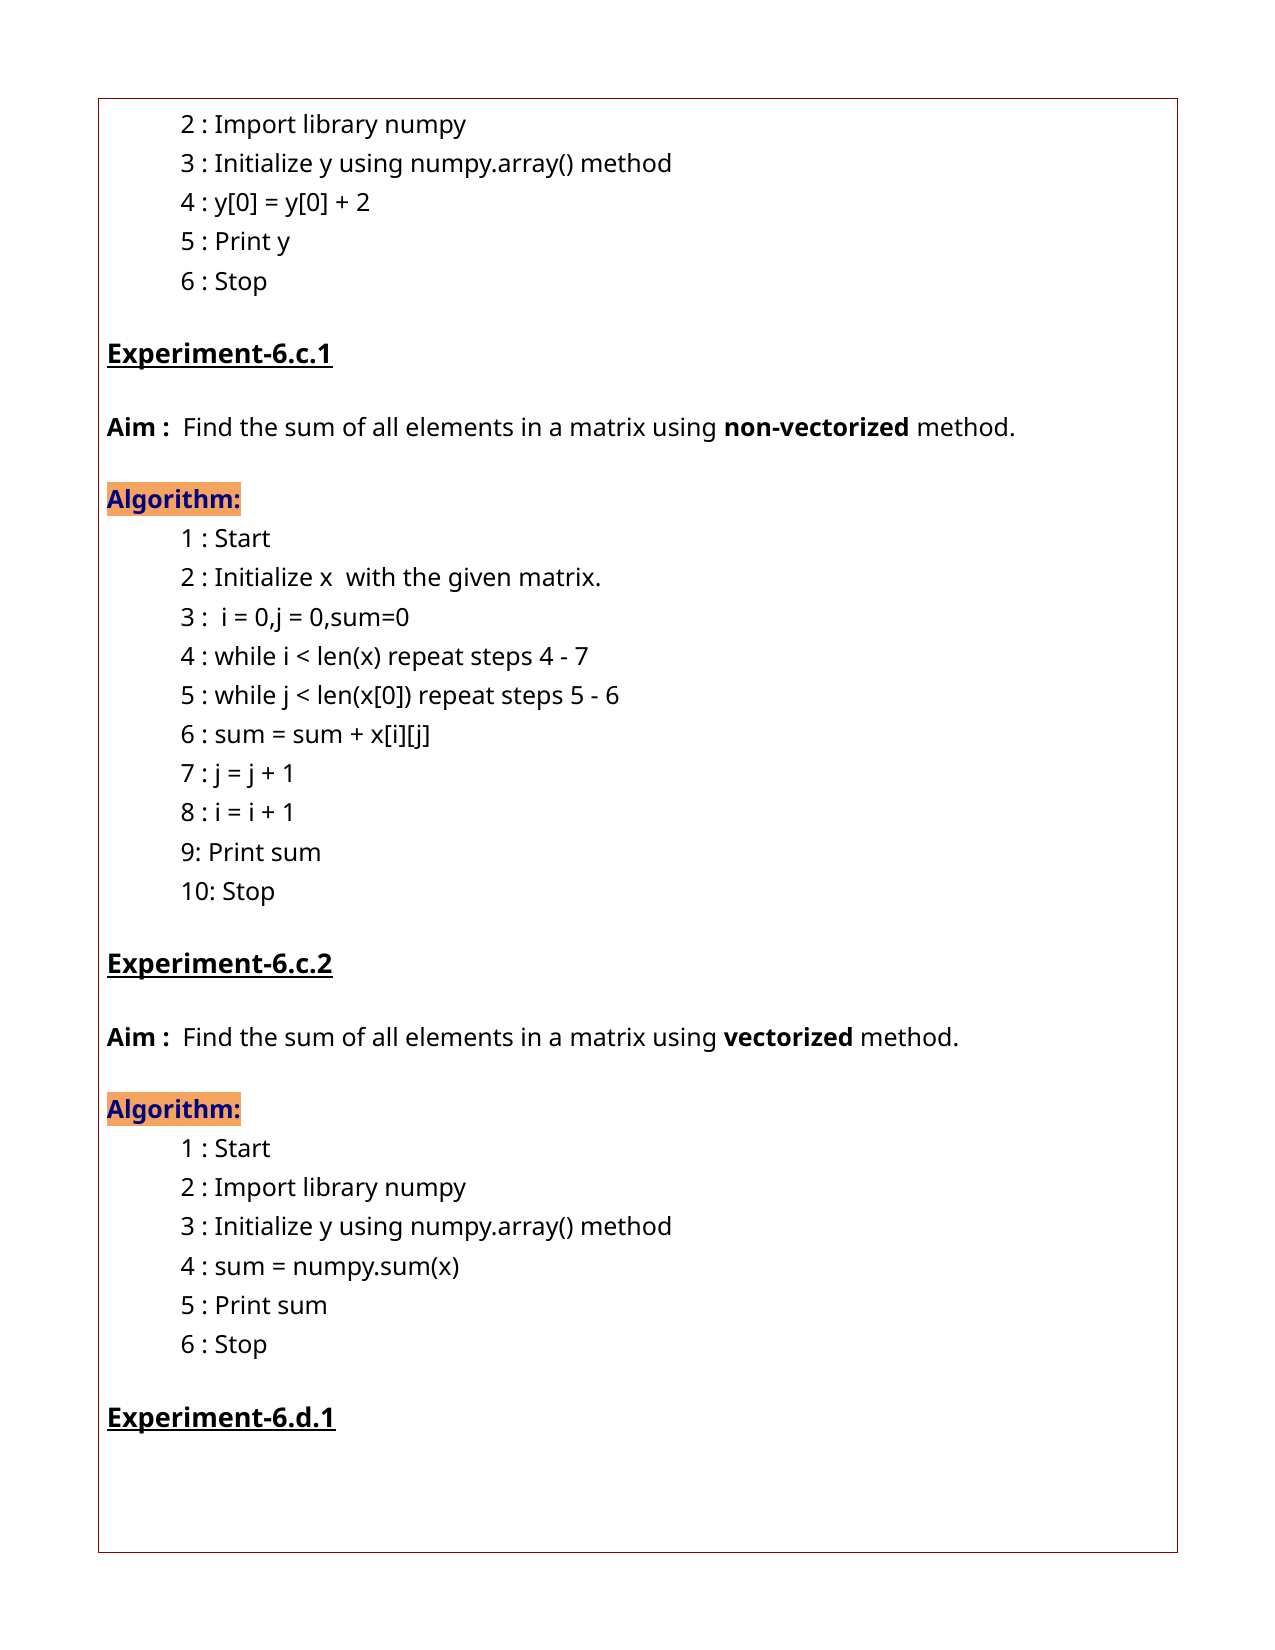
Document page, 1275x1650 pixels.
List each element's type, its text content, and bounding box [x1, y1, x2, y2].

text Experiment-6.c.2 [107, 945, 1168, 982]
text 4 : y[0] = y[0] + 2 [180, 185, 1168, 219]
text 9: Print sum [180, 834, 1168, 868]
text 4 : sum = numpy.sum(x) [180, 1248, 1168, 1282]
text 3 : Initialize y using numpy.array() method [180, 1209, 1168, 1243]
text 2 : Initialize x with the given matrix. [180, 560, 1168, 594]
text 4 : while i < len(x) repeat steps 4 - 7 [180, 638, 1168, 672]
text 6 : Stop [180, 263, 1168, 297]
text Experiment-6.c.1 [107, 335, 1168, 372]
text Aim : Find the sum of all elements in a matrix using non-vectorized method. [107, 410, 1168, 444]
text 5 : Print sum [180, 1287, 1168, 1321]
text 6 : sum = sum + x[i][j] [180, 717, 1168, 751]
text Algorithm: [107, 482, 1168, 516]
text 7 : j = j + 1 [180, 756, 1168, 790]
text 1 : Start [180, 521, 1168, 555]
text 10: Stop [180, 873, 1168, 941]
text 2 : Import library numpy [180, 1170, 1168, 1204]
text 5 : Print y [180, 224, 1168, 258]
text 3 : i = 0,j = 0,sum=0 [180, 599, 1168, 633]
text 1 : Start [180, 1131, 1168, 1165]
text 5 : while j < len(x[0]) repeat steps 5 - 6 [180, 678, 1168, 712]
text 8 : i = i + 1 [180, 795, 1168, 829]
text 6 : Stop [180, 1327, 1168, 1361]
text Experiment-6.d.1 [107, 1398, 1168, 1435]
text Algorithm: [107, 1092, 1168, 1126]
text Aim : Find the sum of all elements in a matrix using vectorized method. [107, 1020, 1168, 1054]
text 3 : Initialize y using numpy.array() method [180, 146, 1168, 180]
text 2 : Import library numpy [180, 107, 1168, 141]
